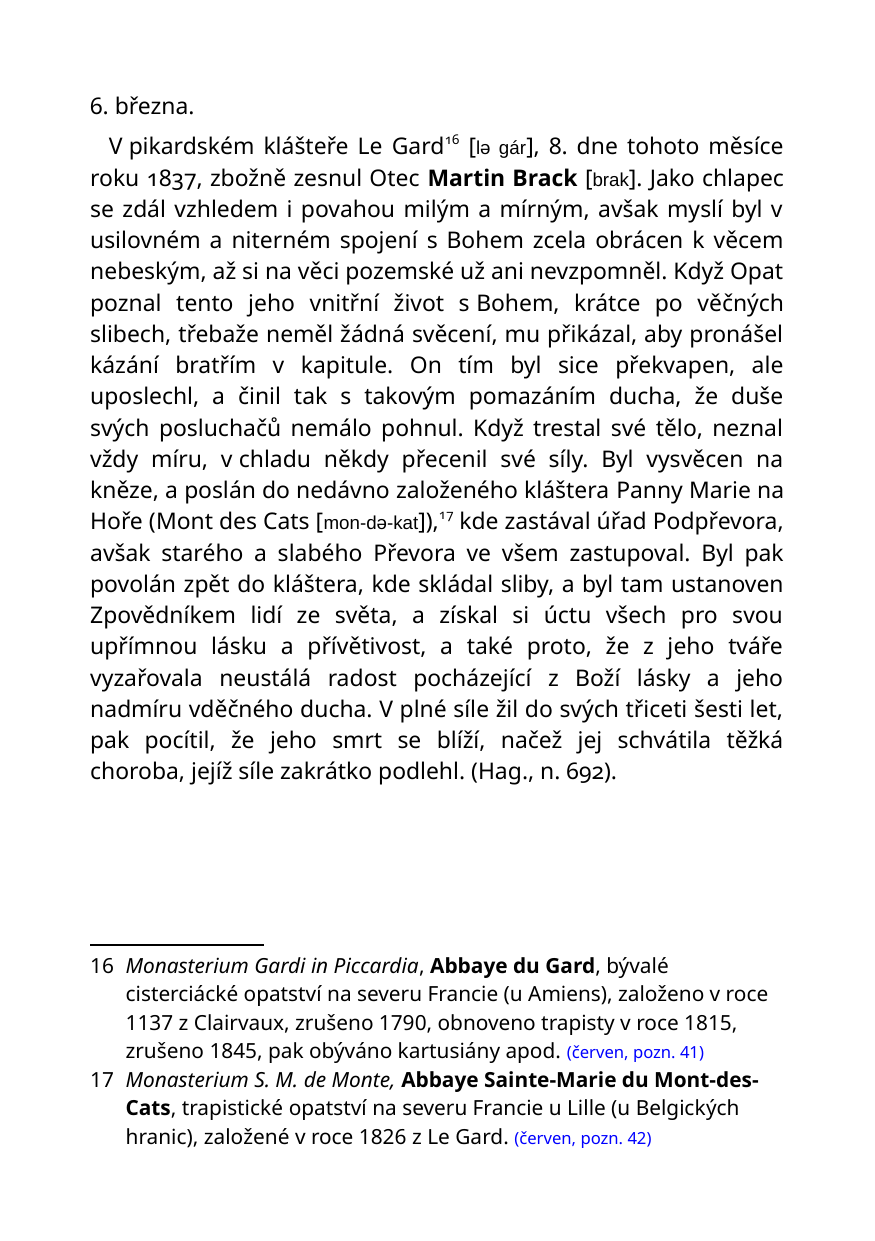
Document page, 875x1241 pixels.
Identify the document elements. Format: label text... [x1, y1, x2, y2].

text V pikardském klášteře Le Gard [lə gár], 8. dne tohoto měsíce roku 1837, zbožně zesnul Otec Martin Brack [brak]. Jako chlapec se zdál vzhledem i povahou milým a mírným, avšak myslí byl v usilovném a niterném spojení s Bohem zcela obrácen k věcem nebeským, až si na věci pozemské už ani nevzpomněl. Když Opat poznal tento jeho vnitřní život s Bohem, krátce po věčných slibech, třebaže neměl žádná svěcení, mu přikázal, aby pronášel kázání bratřím v kapitule. On tím byl sice překvapen, ale uposlechl, a činil tak s takovým pomazáním ducha, že duše svých posluchačů nemálo pohnul. Když trestal své tělo, neznal vždy míru, v chladu někdy přecenil své síly. Byl vysvěcen na kněze, a poslán do nedávno založeného kláštera Panny Marie na Hoře (Mont des Cats [mon-də-kat]), kde zastával úřad Podpřevora, avšak starého a slabého Převora ve všem zastupoval. Byl pak povolán zpět do kláštera, kde skládal sliby, a byl tam ustanoven Zpovědníkem lidí ze světa, a získal si úctu všech pro svou upřímnou lásku a přívětivost, a také proto, že z jeho tváře vyzařovala neustálá radost pocházející z Boží lásky a jeho nadmíru vděčného ducha. V plné síle žil do svých třiceti šesti let, pak pocítil, že jeho smrt se blíží, načež jej schvátila těžká choroba, jejíž síle zakrátko podlehl. (Hag., n. 692). [90, 130, 784, 786]
text Monasterium Gardi in Piccardia, Abbaye du Gard, bývalé cisterciácké opatství na severu Francie (u Amiens), založeno v roce 1137 z Clairvaux, zrušeno 1790, obnoveno trapisty v roce 1815, zrušeno 1845, pak obýváno kartusiány apod. (červen, pozn. 41) [90, 951, 784, 1065]
text Monasterium S. M. de Monte, Abbaye Sainte-Marie du Mont-des-Cats, trapistické opatství na severu Francie u Lille (u Belgických hranic), založené v roce 1826 z Le Gard. (červen, pozn. 42) [90, 1065, 784, 1150]
text 6. března. [90, 90, 784, 121]
